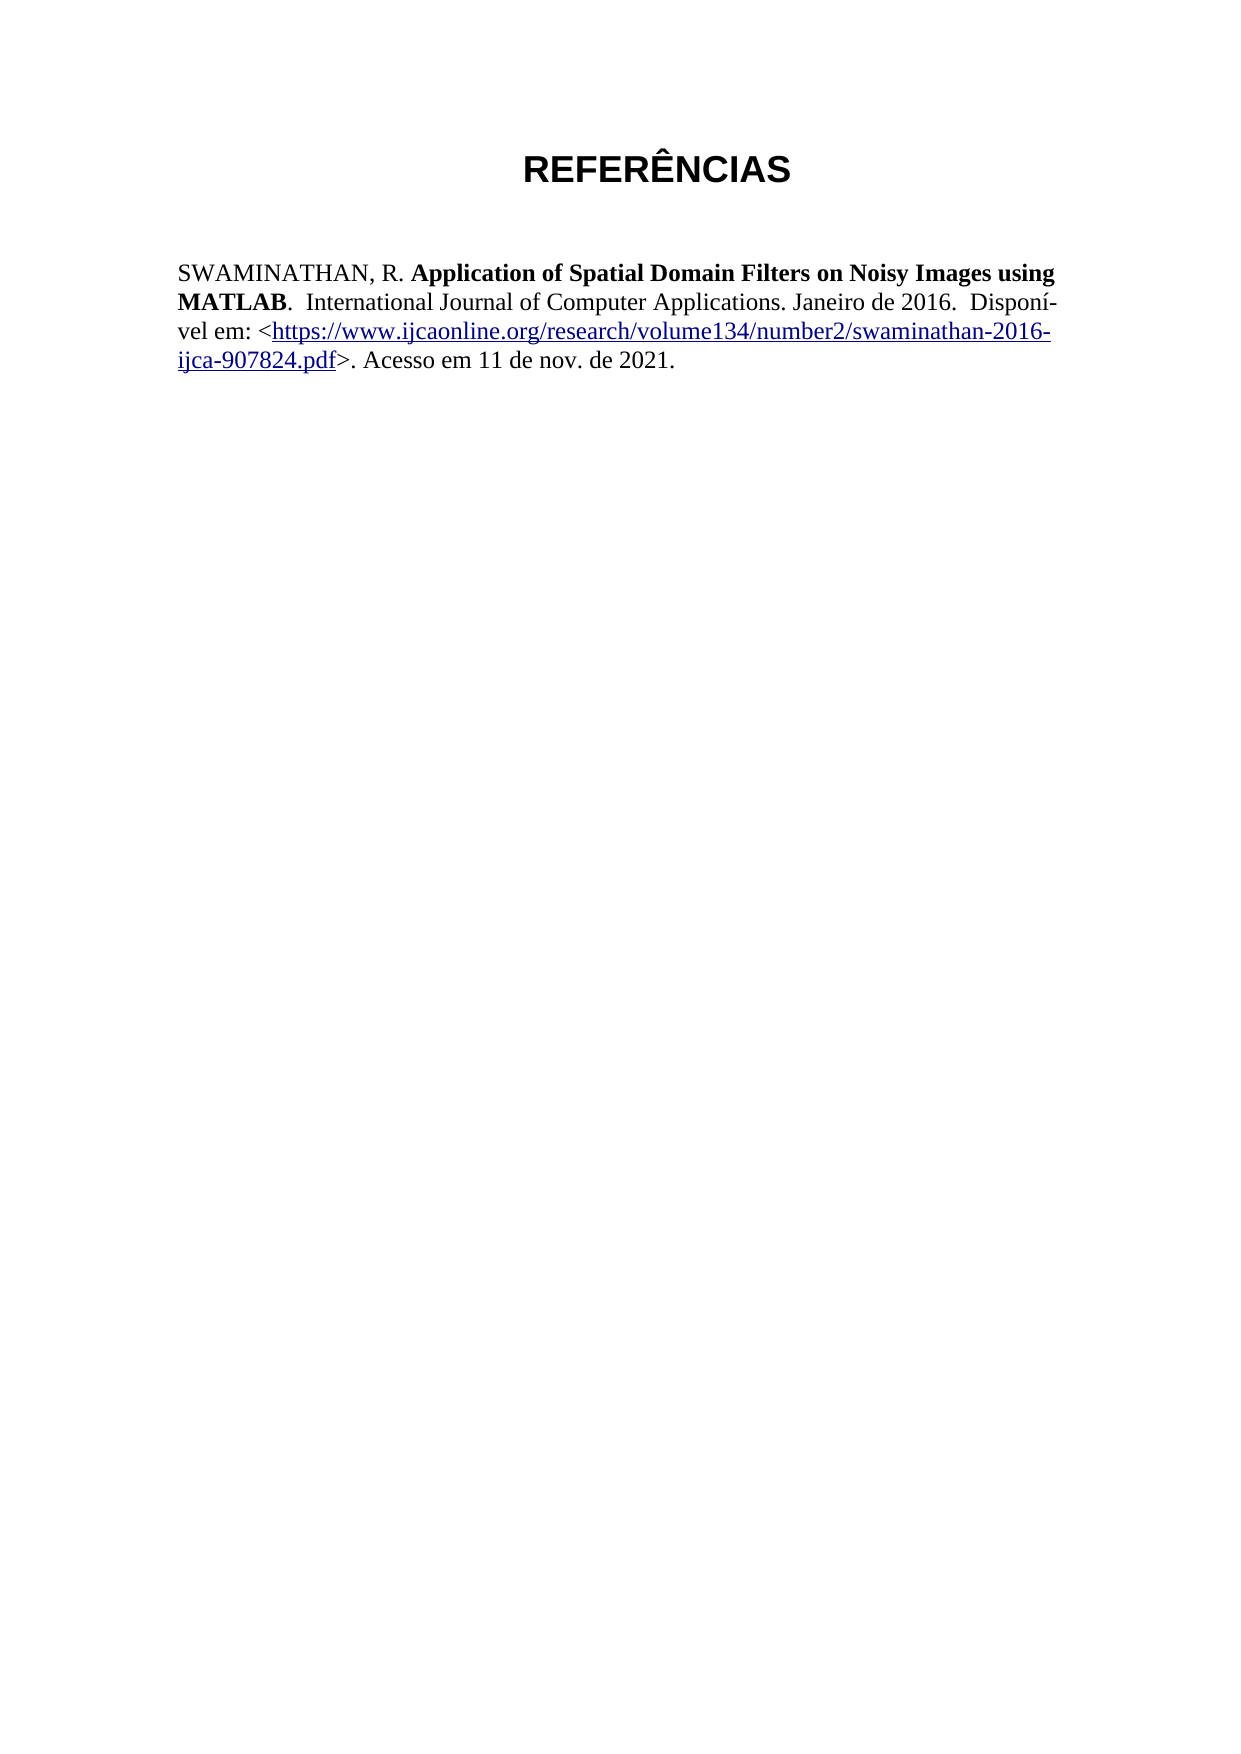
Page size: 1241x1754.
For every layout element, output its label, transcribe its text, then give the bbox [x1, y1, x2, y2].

text REFERÊNCIAS [177, 148, 1063, 191]
text SWAMINATHAN, R. Application of Spatial Domain Filters on Noisy Images using MATLAB. International Journal of Computer Applications. Janeiro de 2016. Disponí-vel em: <https://www.ijcaonline.org/research/volume134/number2/swaminathan-2016-ijca-907824.pdf>. Acesso em 11 de nov. de 2021. [177, 258, 1063, 373]
